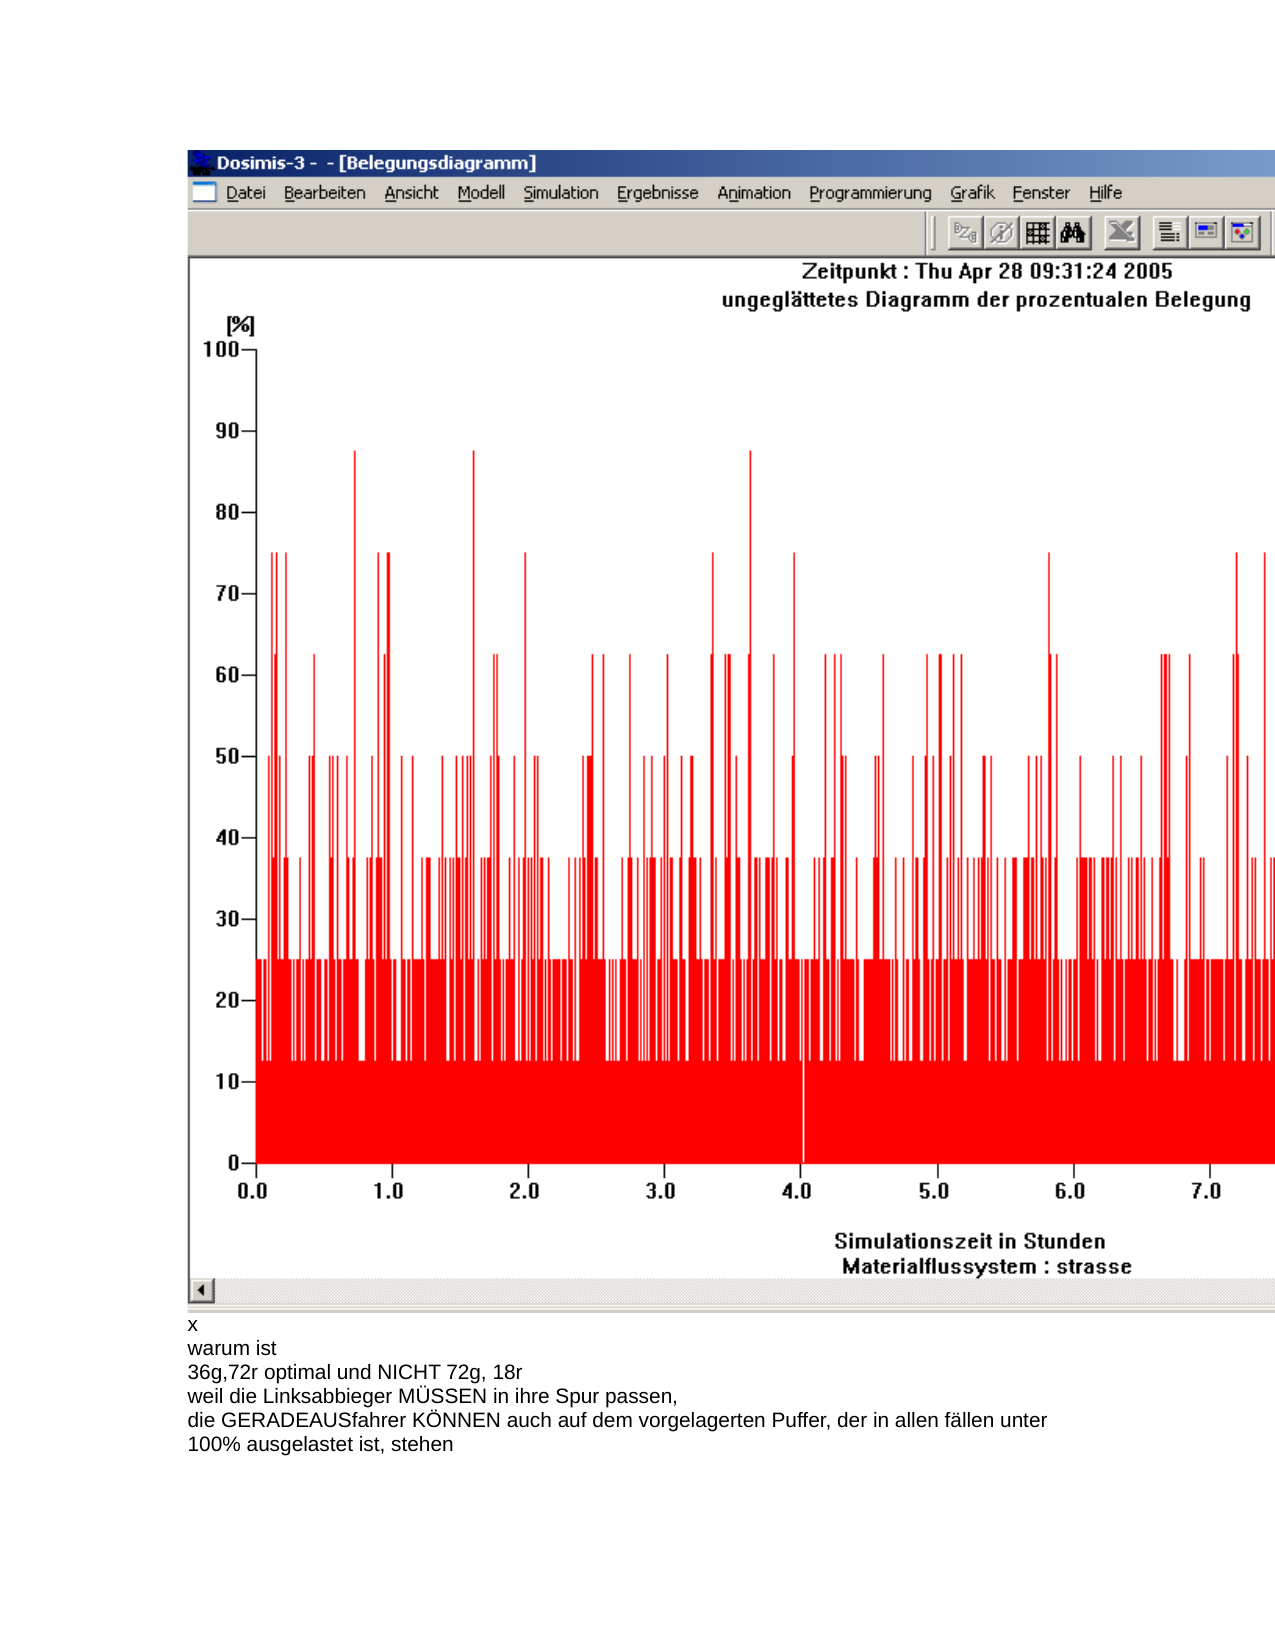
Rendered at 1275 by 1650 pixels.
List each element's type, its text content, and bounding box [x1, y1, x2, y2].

text x [187, 1313, 1087, 1336]
text 36g,72r optimal und NICHT 72g, 18r [187, 1360, 1087, 1384]
text weil die Linksabbieger MÜSSEN in ihre Spur passen, [187, 1384, 1087, 1408]
text die GERADEAUSfahrer KÖNNEN auch auf dem vorgelagerten Puffer, der in allen fällen unter 100% ausgelastet ist, stehen [187, 1408, 1087, 1456]
text warum ist [187, 1336, 1087, 1360]
